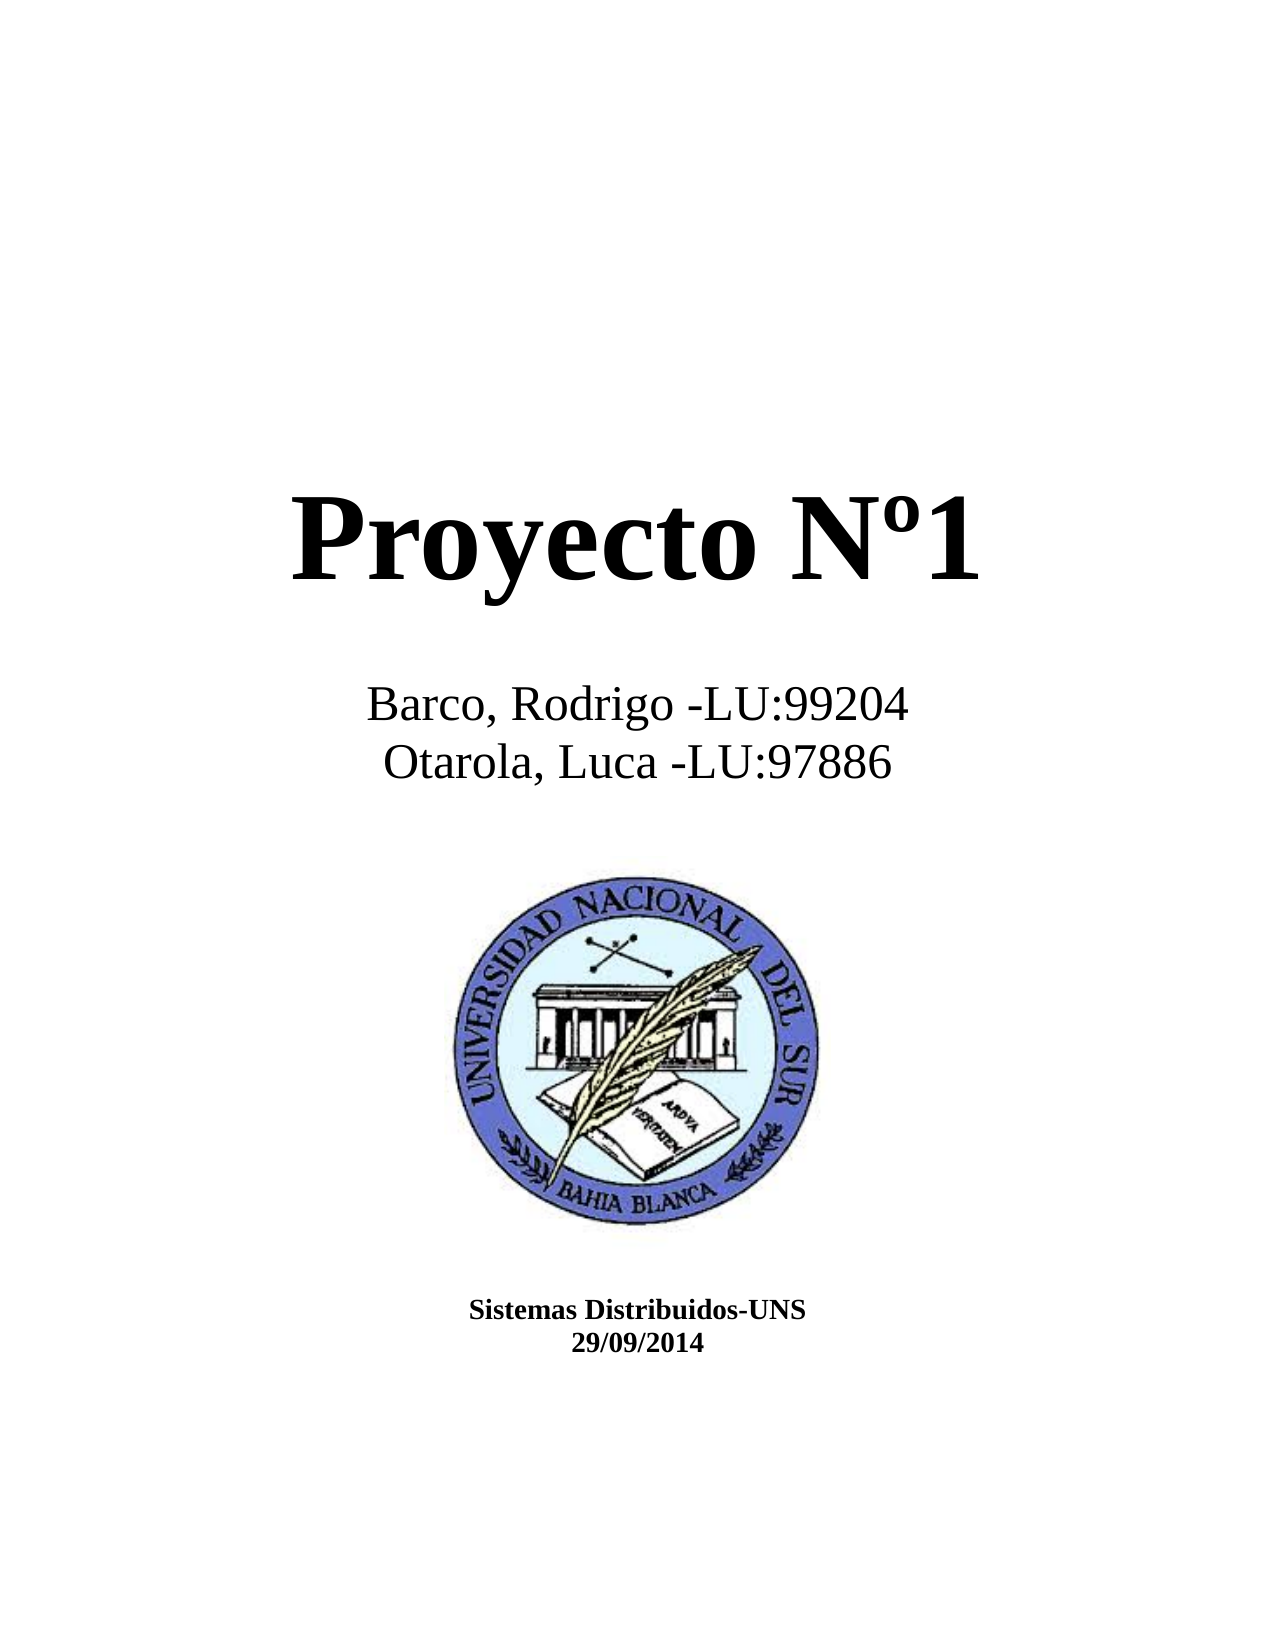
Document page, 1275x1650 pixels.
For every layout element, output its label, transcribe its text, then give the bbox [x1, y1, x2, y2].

text Sistemas Distribuidos-UNS [118, 1292, 1157, 1326]
text Otarola, Luca -LU:97886 [118, 731, 1157, 789]
text Barco, Rodrigo -LU:99204 [118, 674, 1157, 731]
text Proyecto Nº1 [118, 463, 1157, 607]
picture [444, 856, 831, 1252]
text 29/09/2014 [118, 1326, 1157, 1359]
